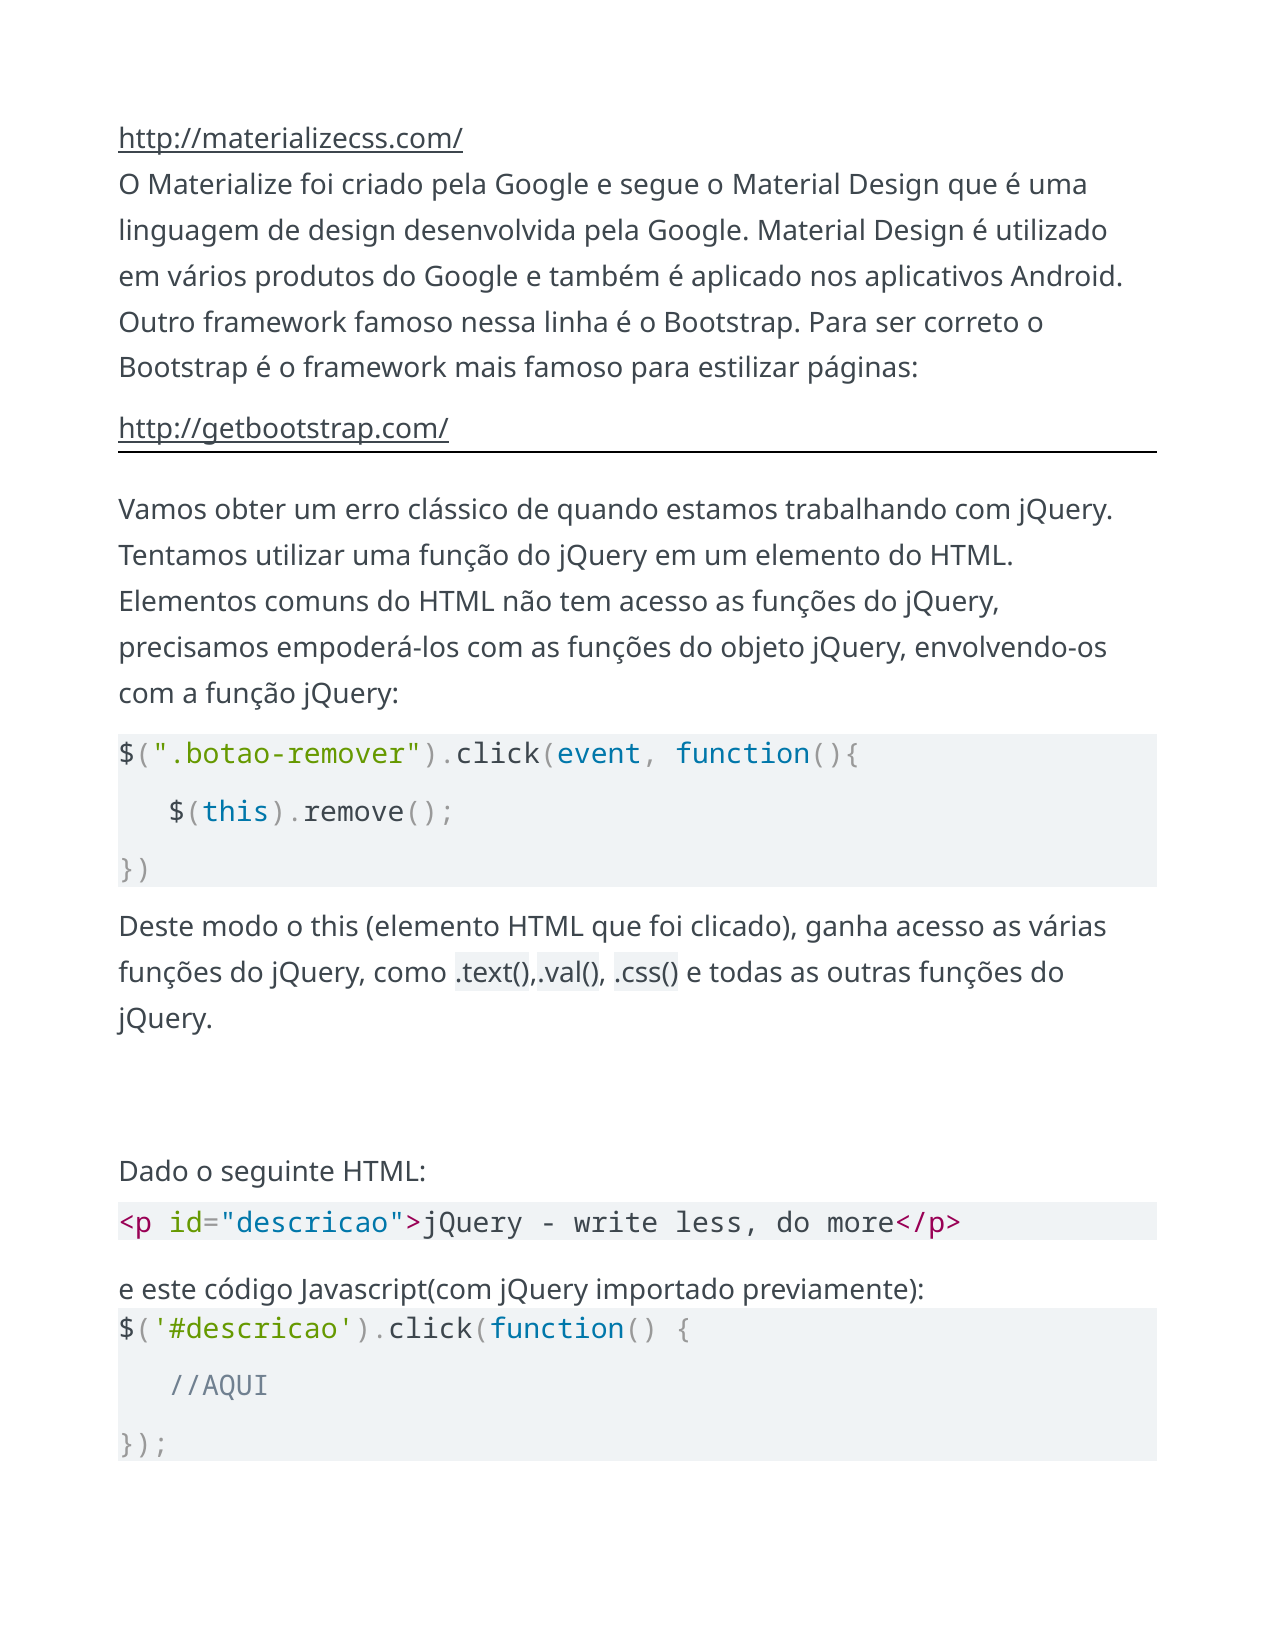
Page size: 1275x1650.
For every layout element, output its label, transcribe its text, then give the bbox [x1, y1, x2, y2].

text O Materialize foi criado pela Google e segue o Material Design que é uma linguagem de design desenvolvida pela Google. Material Design é utilizado em vários produtos do Google e também é aplicado nos aplicativos Android. [118, 164, 1157, 294]
text $('#descricao').click(function() { [118, 1308, 1157, 1346]
text $(".botao-remover").click(event, function(){ [118, 734, 1157, 772]
text //AQUI [118, 1365, 1157, 1404]
text <p id="descricao">jQuery - write less, do more</p> [118, 1202, 1157, 1240]
text }); [118, 1423, 1157, 1461]
text }) [118, 849, 1157, 887]
text http://materializecss.com/ [118, 118, 1157, 156]
text Outro framework famoso nessa linha é o Bootstrap. Para ser correto o Bootstrap é o framework mais famoso para estilizar páginas: [118, 302, 1157, 386]
text $(this).remove(); [118, 791, 1157, 829]
text Vamos obter um erro clássico de quando estamos trabalhando com jQuery. Tentamos utilizar uma função do jQuery em um elemento do HTML. Elementos comuns do HTML não tem acesso as funções do jQuery, precisamos empoderá-los com as funções do objeto jQuery, envolvendo-os com a função jQuery: [118, 489, 1157, 712]
subtitle e este código Javascript(com jQuery importado previamente): [118, 1259, 1157, 1308]
text Deste modo o this (elemento HTML que foi clicado), ganha acesso as várias funções do jQuery, como .text(),.val(), .css() e todas as outras funções do jQuery. [118, 906, 1157, 1036]
text http://getbootstrap.com/ [118, 408, 1157, 451]
subtitle Dado o seguinte HTML: [118, 1151, 1157, 1189]
